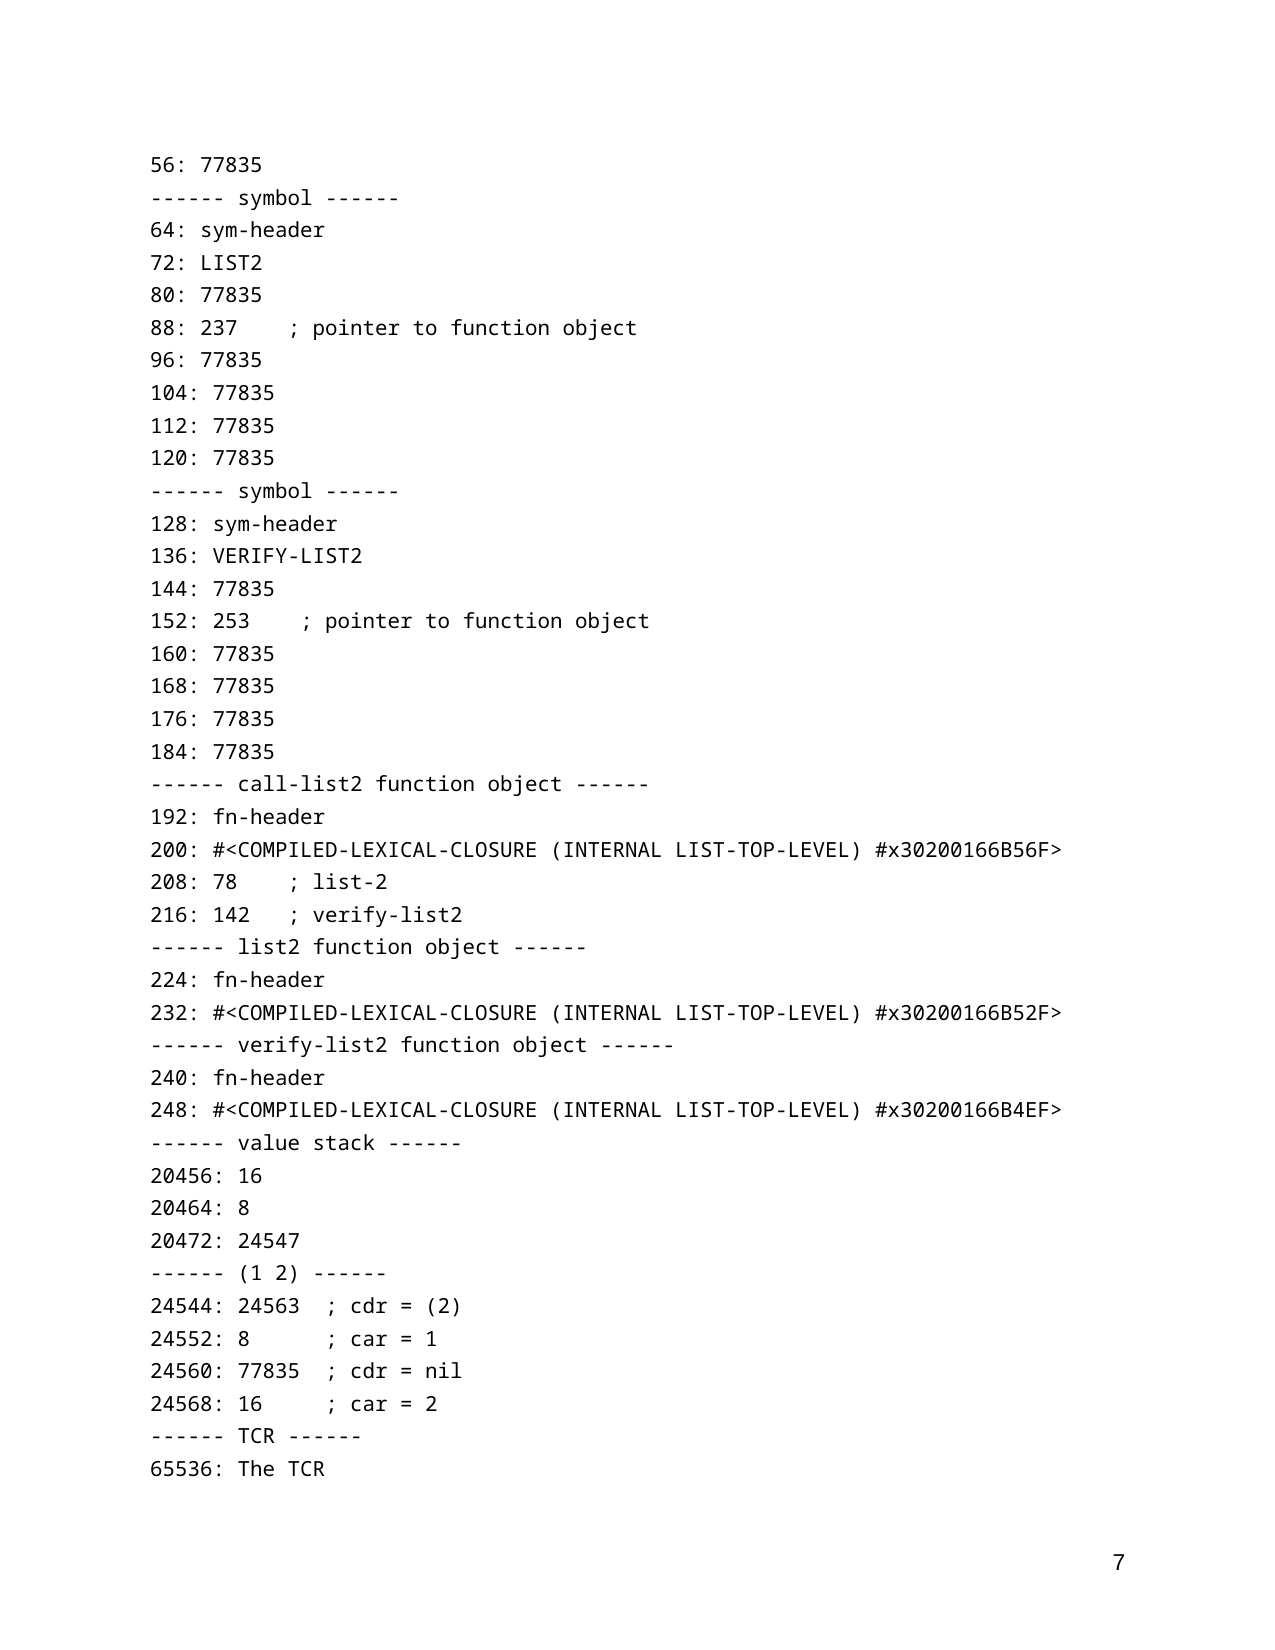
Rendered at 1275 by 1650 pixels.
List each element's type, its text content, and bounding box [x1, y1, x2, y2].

text ------ symbol ------ [150, 476, 1125, 504]
text ------ (1 2) ------ [150, 1258, 1125, 1287]
text ------ verify-list2 function object ------ [150, 1030, 1125, 1059]
text 80: 77835 [150, 280, 1125, 309]
text 20472: 24547 [150, 1226, 1125, 1254]
text ------ list2 function object ------ [150, 932, 1125, 961]
text 64: sym-header [150, 215, 1125, 244]
text 176: 77835 [150, 704, 1125, 733]
text 120: 77835 [150, 443, 1125, 472]
text 88: 237 ; pointer to function object [150, 313, 1125, 341]
text 160: 77835 [150, 639, 1125, 667]
text ------ call-list2 function object ------ [150, 769, 1125, 798]
text 24560: 77835 ; cdr = nil [150, 1356, 1125, 1385]
text 240: fn-header [150, 1063, 1125, 1091]
text 216: 142 ; verify-list2 [150, 900, 1125, 928]
text 136: VERIFY-LIST2 [150, 541, 1125, 570]
text 112: 77835 [150, 411, 1125, 439]
text 168: 77835 [150, 672, 1125, 700]
text 152: 253 ; pointer to function object [150, 606, 1125, 635]
text 208: 78 ; list-2 [150, 867, 1125, 896]
text ------ symbol ------ [150, 183, 1125, 211]
text 20456: 16 [150, 1161, 1125, 1189]
text 144: 77835 [150, 574, 1125, 602]
text 104: 77835 [150, 378, 1125, 407]
text 224: fn-header [150, 965, 1125, 993]
text 200: #<COMPILED-LEXICAL-CLOSURE (INTERNAL LIST-TOP-LEVEL) #x30200166B56F> [150, 835, 1125, 863]
text 65536: The TCR [150, 1454, 1125, 1483]
text 248: #<COMPILED-LEXICAL-CLOSURE (INTERNAL LIST-TOP-LEVEL) #x30200166B4EF> [150, 1096, 1125, 1124]
text 56: 77835 [150, 150, 1125, 178]
text 24544: 24563 ; cdr = (2) [150, 1291, 1125, 1319]
text 72: LIST2 [150, 248, 1125, 276]
text 184: 77835 [150, 737, 1125, 765]
text 20464: 8 [150, 1193, 1125, 1222]
text 96: 77835 [150, 346, 1125, 374]
text 192: fn-header [150, 802, 1125, 831]
text 232: #<COMPILED-LEXICAL-CLOSURE (INTERNAL LIST-TOP-LEVEL) #x30200166B52F> [150, 998, 1125, 1026]
text 128: sym-header [150, 509, 1125, 537]
text 24552: 8 ; car = 1 [150, 1324, 1125, 1352]
text 24568: 16 ; car = 2 [150, 1389, 1125, 1417]
text ------ value stack ------ [150, 1128, 1125, 1157]
text ------ TCR ------ [150, 1422, 1125, 1450]
